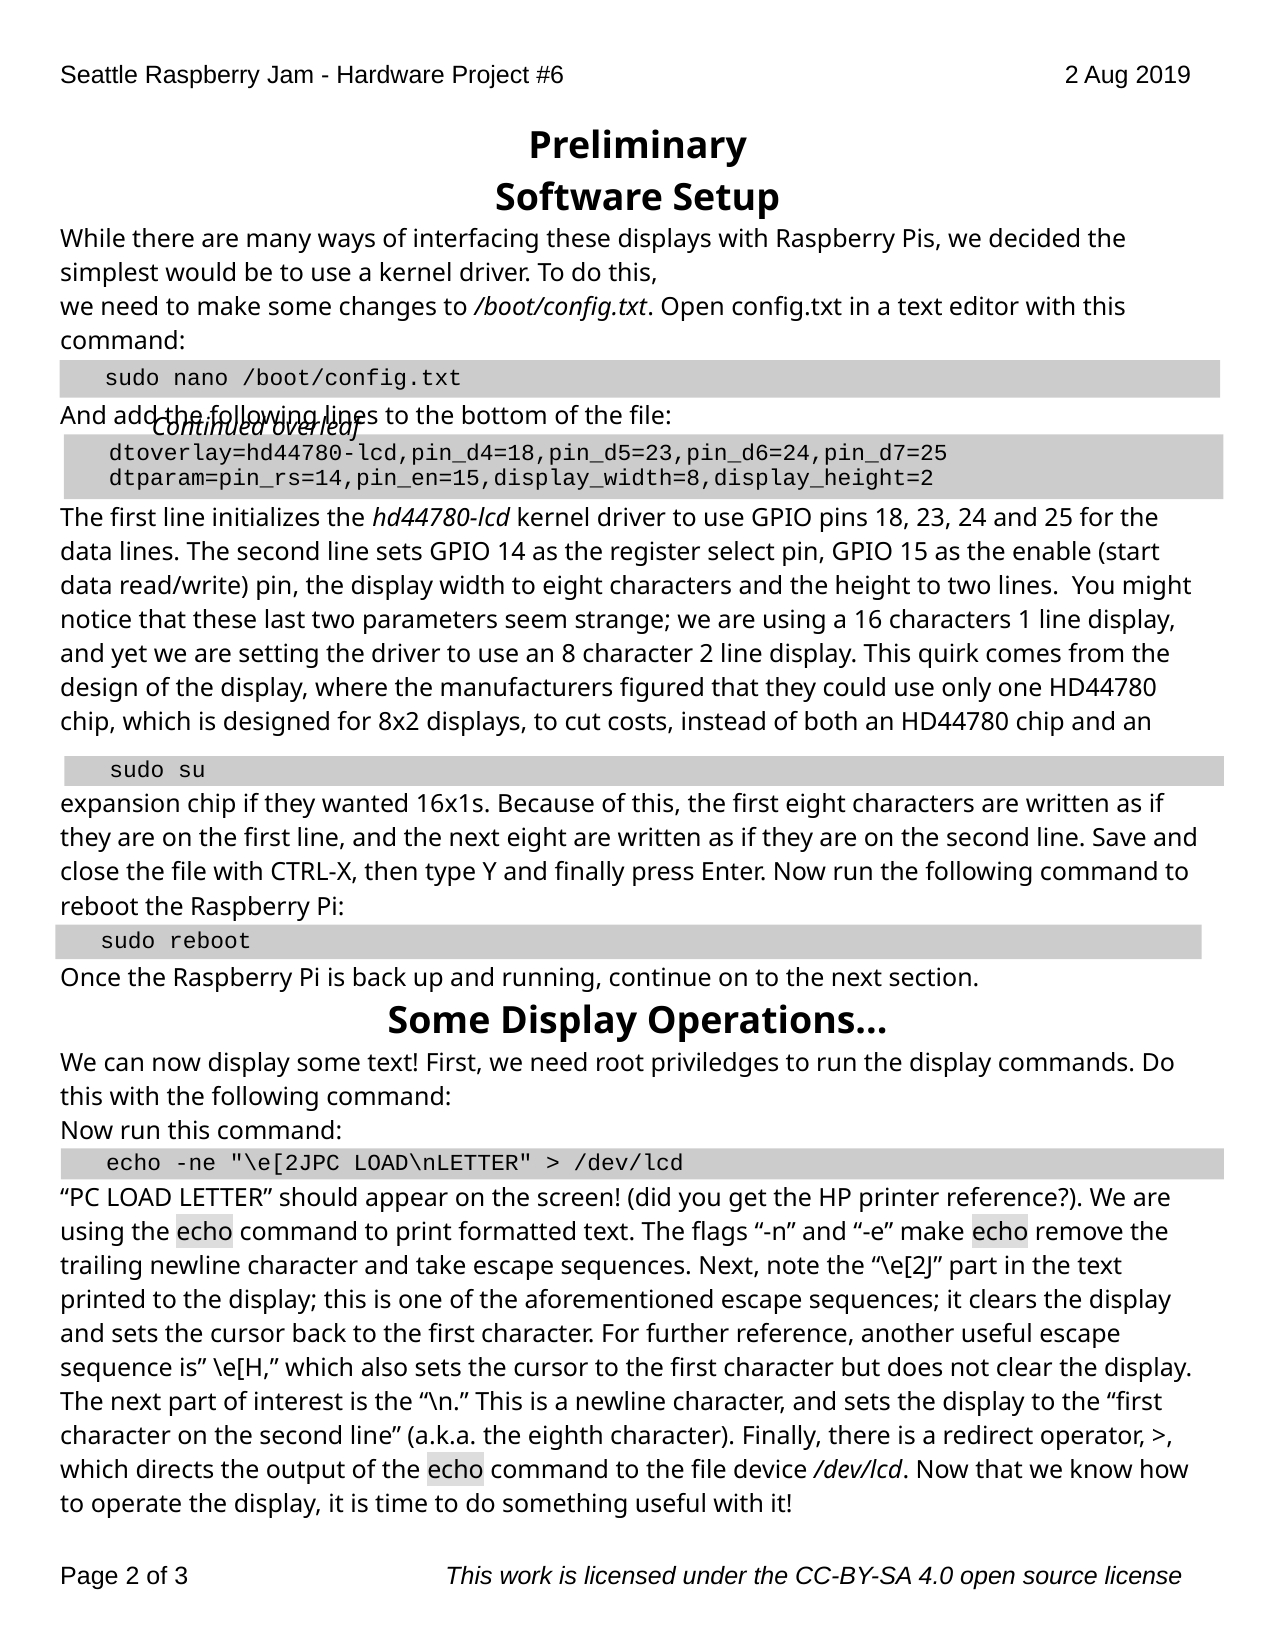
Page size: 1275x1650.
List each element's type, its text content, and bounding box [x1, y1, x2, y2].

text Now run this command: [60, 1112, 1215, 1147]
subtitle Some Display Operations... [60, 993, 1215, 1044]
text we need to make some changes to /boot/config.txt. Open config.txt in a text editor with this command: [60, 289, 1215, 357]
text The first line initializes the hd44780-lcd kernel driver to use GPIO pins 18, 23, 24 and 25 for the data lines. The second line sets GPIO 14 as the register select pin, GPIO 15 as the enable (start data read/write) pin, the display width to eight characters and the height to two lines. You might notice that these last two parameters seem strange; we are using a 16 characters 1 line display, and yet we are setting the driver to use an 8 character 2 line display. This quirk comes from the design of the display, where the manufacturers figured that they could use only one HD44780 chip, which is designed for 8x2 displays, to cut costs, instead of both an HD44780 chip and an expansion chip if they wanted 16x1s. Because of this, the first eight characters are written as if they are on the first line, and the next eight are written as if they are on the second line. Save and close the file with CTRL-X, then type Y and finally press Enter. Now run the following command to reboot the Raspberry Pi: [60, 444, 1215, 922]
text We can now display some text! First, we need root priviledges to run the display commands. Do this with the following command: [60, 1044, 1215, 1112]
text While there are many ways of interfacing these displays with Raspberry Pis, we decided the simplest would be to use a kernel driver. To do this, [60, 221, 1215, 289]
text And add the following lines to the bottom of the file: [60, 398, 1215, 432]
subtitle Preliminary [60, 119, 1215, 170]
text “PC LOAD LETTER” should appear on the screen! (did you get the HP printer reference?). We are using the echo command to print formatted text. The flags “-n” and “-e” make echo remove the trailing newline character and take escape sequences. Next, note the “\e[2J” part in the text printed to the display; this is one of the aforementioned escape sequences; it clears the display and sets the cursor back to the first character. For further reference, another useful escape sequence is” \e[H,” which also sets the cursor to the first character but does not clear the display. The next part of interest is the “\n.” This is a newline character, and sets the display to the “first character on the second line” (a.k.a. the eighth character). Finally, there is a redirect operator, >, which directs the output of the echo command to the file device /dev/lcd. Now that we know how to operate the display, it is time to do something useful with it! [60, 1180, 1215, 1520]
text Once the Raspberry Pi is back up and running, continue on to the next section. [60, 934, 1215, 993]
subtitle Software Setup [60, 170, 1215, 221]
